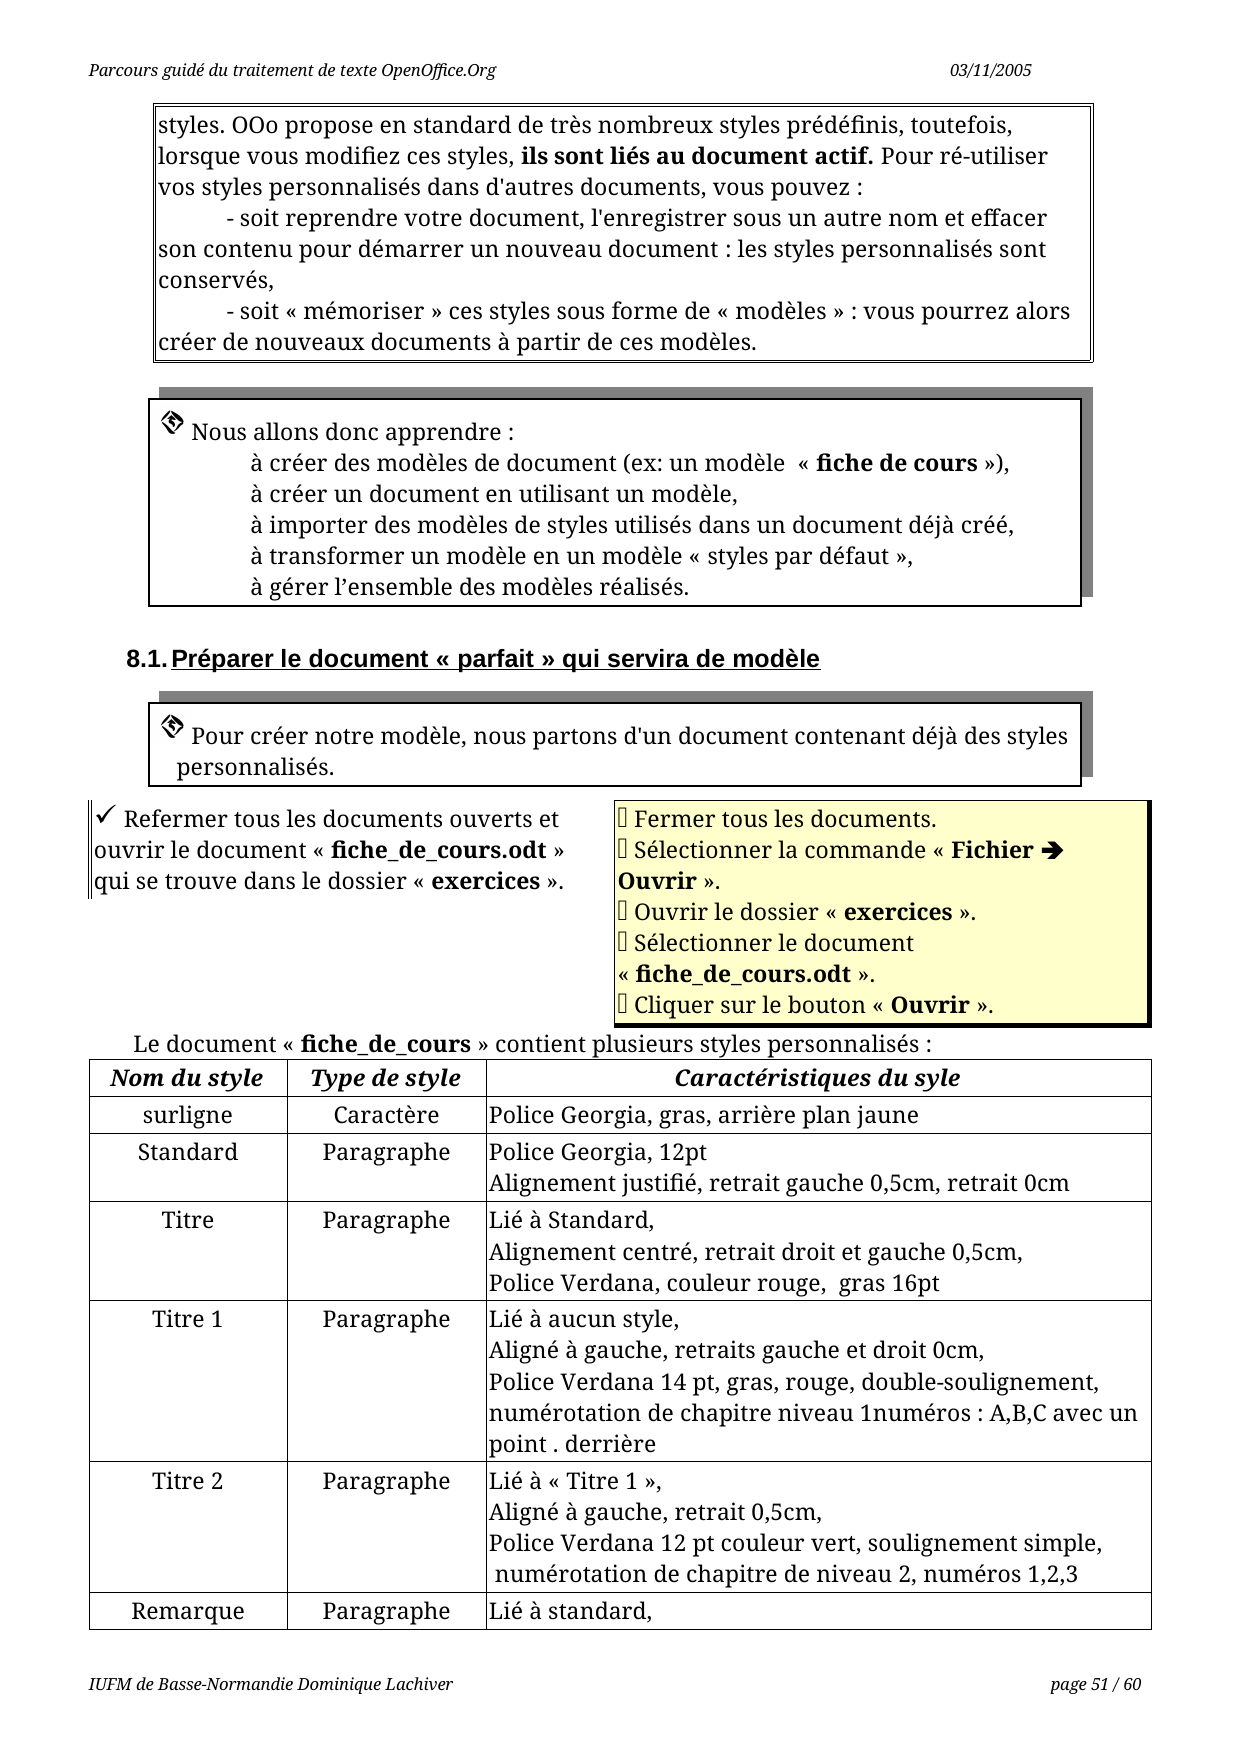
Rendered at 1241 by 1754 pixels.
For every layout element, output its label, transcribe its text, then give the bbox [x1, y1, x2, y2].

table_cell Lié à standard, [487, 1593, 1151, 1629]
table_cell Paragraphe [288, 1462, 486, 1592]
table_cell Remarque [90, 1593, 287, 1629]
table_header Caractéristiques du syle [487, 1060, 1151, 1096]
table_cell Police Georgia, 12pt Alignement justifié, retrait gauche 0,5cm, retrait 0cm [487, 1134, 1151, 1201]
table_cell Titre 1 [90, 1301, 287, 1461]
picture [153, 402, 191, 441]
picture [153, 707, 191, 745]
text Pour créer notre modèle, nous partons d'un document contenant déjà des styles personnalisés. [150, 704, 1080, 785]
table_cell Paragraphe [288, 1593, 486, 1629]
table_header  Refermer tous les documents ouverts et ouvrir le document « fiche_de_cours.odt » qui se trouve dans le dossier « exercices ». [89, 800, 587, 1028]
text styles. OOo propose en standard de très nombreux styles prédéfinis, toutefois, lorsque vous modifiez ces styles, ils sont liés au document actif. Pour ré-utiliser vos styles personnalisés dans d'autres documents, vous pouvez : - soit reprendre votre document, l'enregistrer sous un autre nom et effacer son contenu pour démarrer un nouveau document : les styles personnalisés sont conservés, - soit « mémoriser » ces styles sous forme de « modèles » : vous pourrez alors créer de nouveaux documents à partir de ces modèles. [156, 107, 1090, 360]
table_cell Paragraphe [288, 1134, 486, 1201]
table_cell Lié à Standard, Alignement centré, retrait droit et gauche 0,5cm, Police Verdana, couleur rouge, gras 16pt [487, 1202, 1151, 1300]
table_header [587, 800, 614, 1028]
table_cell Caractère [288, 1097, 486, 1133]
table_header Type de style [288, 1060, 486, 1096]
text Nous allons donc apprendre : à créer des modèles de document (ex: un modèle « fiche de cours »), à créer un document en utilisant un modèle, à importer des modèles de styles utilisés dans un document déjà créé, à transformer un modèle en un modèle « styles par défaut », à gérer l’ensemble des modèles réalisés. [150, 400, 1080, 605]
table_cell Paragraphe [288, 1301, 486, 1461]
table_cell Lié à « Titre 1 », Aligné à gauche, retrait 0,5cm, Police Verdana 12 pt couleur vert, soulignement simple, numérotation de chapitre de niveau 2, numéros 1,2,3 [487, 1462, 1151, 1592]
table_header Nom du style [90, 1060, 287, 1096]
subtitle Préparer le document « parfait » qui servira de modèle [126, 645, 1152, 673]
table_cell Paragraphe [288, 1202, 486, 1300]
table_cell Police Georgia, gras, arrière plan jaune [487, 1097, 1151, 1133]
table_cell Titre [90, 1202, 287, 1300]
text Le document « fiche_de_cours » contient plusieurs styles personnalisés : [133, 1028, 1152, 1059]
table_cell surligne [90, 1097, 287, 1133]
table_cell Lié à aucun style, Aligné à gauche, retraits gauche et droit 0cm, Police Verdana 14 pt, gras, rouge, double-soulignement, numérotation de chapitre niveau 1numéros : A,B,C avec un point . derrière [487, 1301, 1151, 1461]
table_cell Titre 2 [90, 1462, 287, 1592]
table_cell Standard [90, 1134, 287, 1201]
